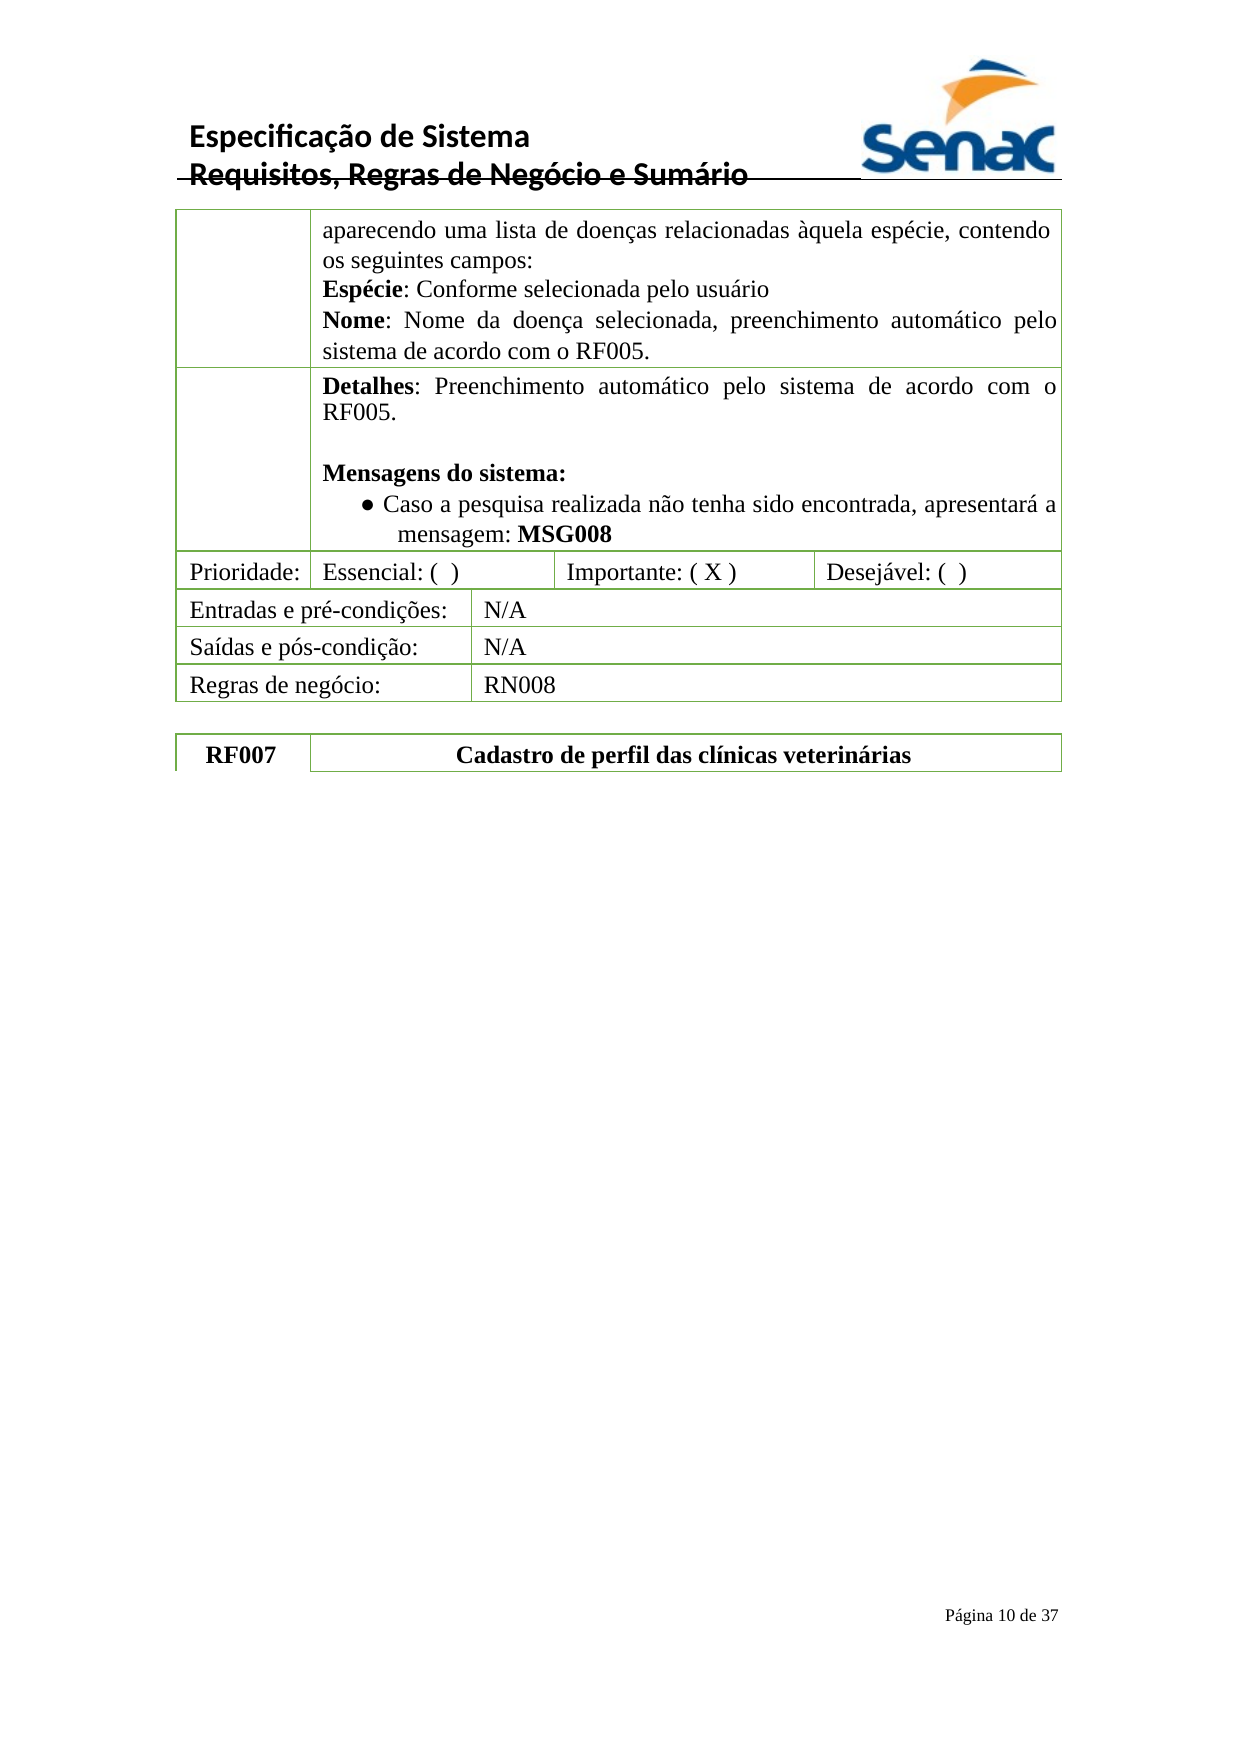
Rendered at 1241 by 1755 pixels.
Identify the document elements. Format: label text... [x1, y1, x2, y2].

table_cell Prioridade: [177, 552, 310, 588]
table_cell RN008 [472, 665, 1061, 701]
table_cell Entradas e pré-condições: [177, 590, 471, 626]
table_header RF007 [177, 735, 310, 771]
table_cell Importante: ( X ) [555, 552, 814, 588]
table_header [177, 210, 310, 366]
table_cell [177, 368, 310, 550]
table_cell Detalhes: Preenchimento automático pelo sistema de acordo com o RF005. Mensagens do sistema: ● Caso a pesquisa realizada não tenha sido encontrada, apresentará a mensagem: MSG008 [311, 368, 1061, 550]
table_cell N/A [472, 627, 1061, 663]
table_header Cadastro de perfil das clínicas veterinárias [311, 735, 1061, 771]
table_cell N/A [472, 590, 1061, 626]
table_cell Saídas e pós-condição: [177, 627, 471, 663]
table_cell aparecendo uma lista de doenças relacionadas àquela espécie, contendo os seguintes campos: Espécie: Conforme selecionada pelo usuário Nome: Nome da doença selecionada, preenchimento automático pelo sistema de acordo com o RF005. [311, 210, 1061, 366]
table_cell Regras de negócio: [177, 665, 471, 701]
table_cell Essencial: ( ) [311, 552, 554, 588]
table_cell Desejável: ( ) [815, 552, 1061, 588]
